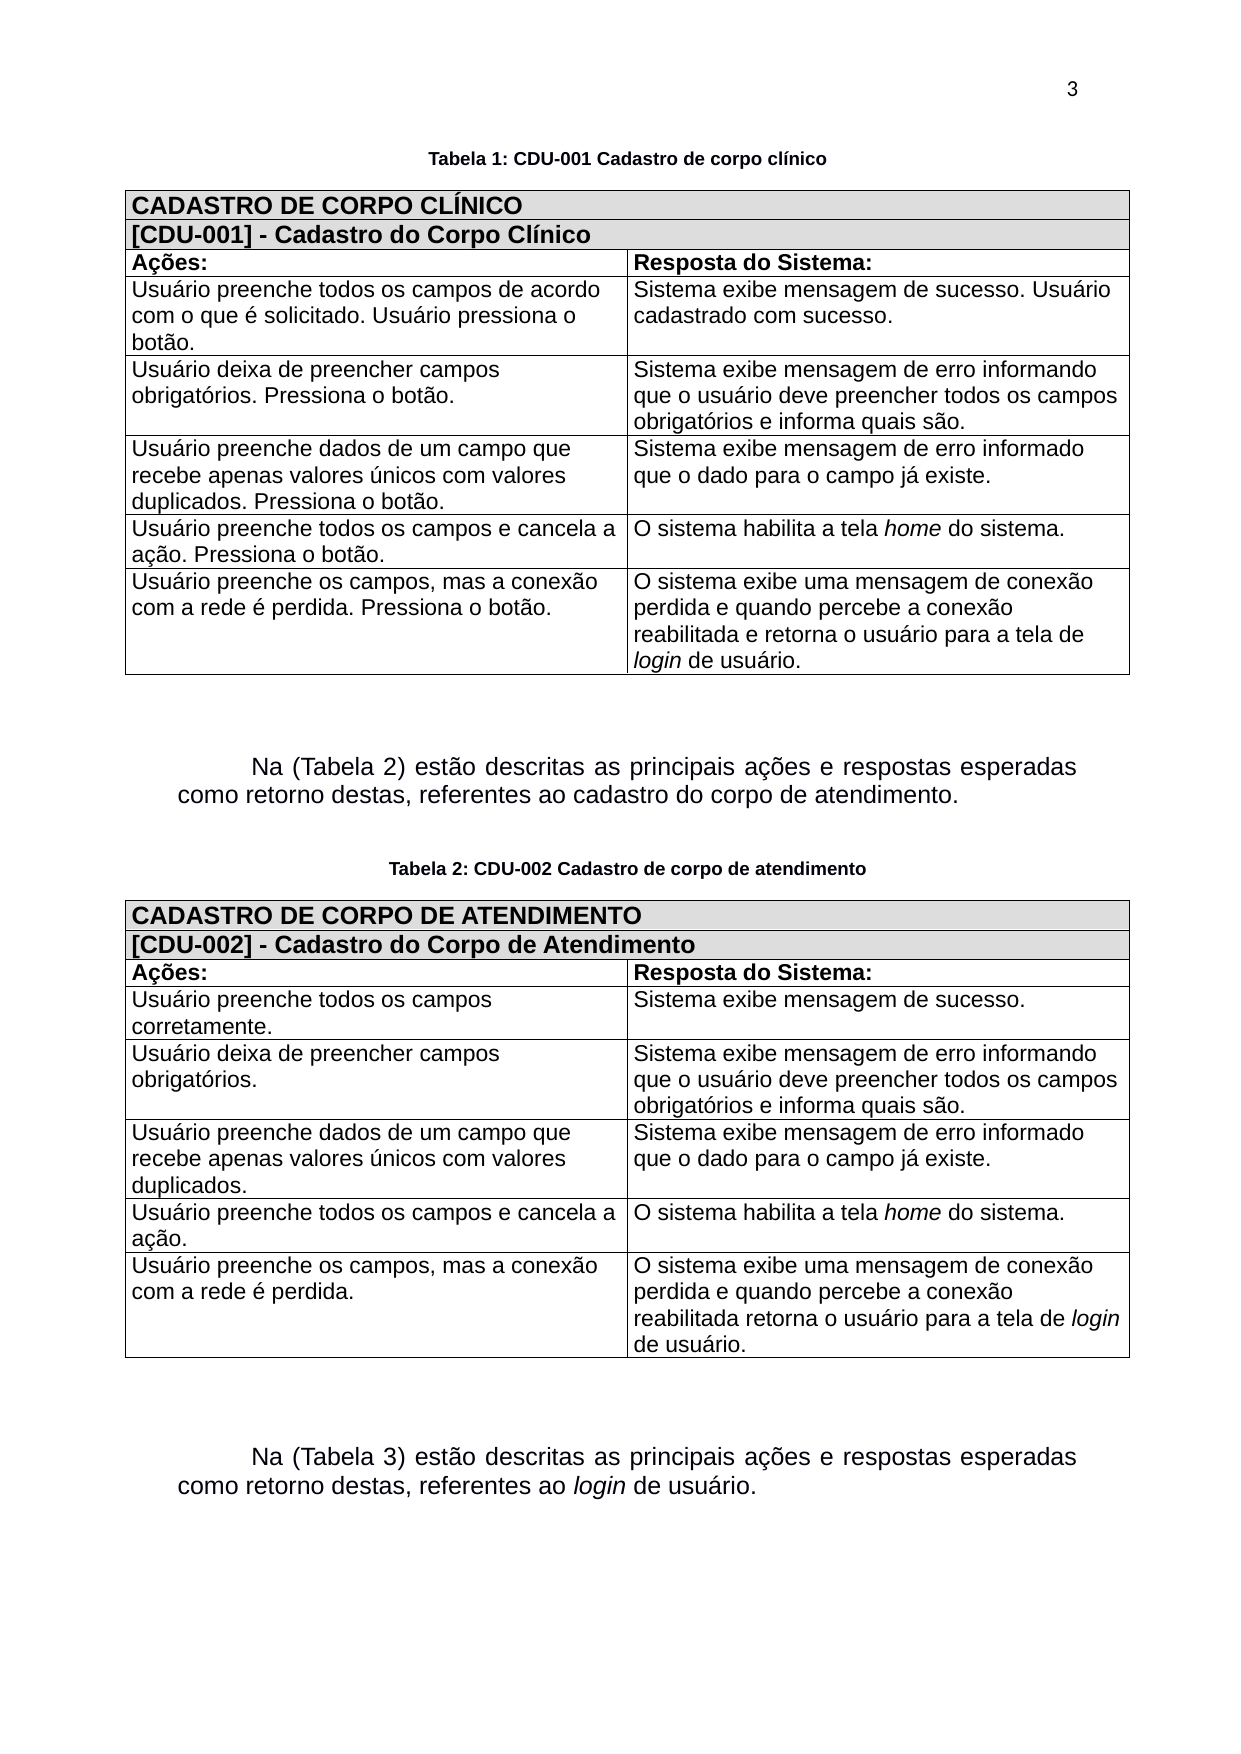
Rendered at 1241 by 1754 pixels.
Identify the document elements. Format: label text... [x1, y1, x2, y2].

table_header CADASTRO DE CORPO DE ATENDIMENTO [126, 901, 1129, 929]
table_cell Ações: [126, 960, 627, 986]
table_cell [CDU-002] - Cadastro do Corpo de Atendimento [126, 931, 1129, 959]
table_cell Sistema exibe mensagem de sucesso. Usuário cadastrado com sucesso. [628, 277, 1129, 355]
table_cell Sistema exibe mensagem de erro informado que o dado para o campo já existe. [628, 1120, 1129, 1198]
table_cell Usuário preenche os campos, mas a conexão com a rede é perdida. [126, 1253, 627, 1357]
table_cell Usuário deixa de preencher campos obrigatórios. [126, 1040, 627, 1118]
table_cell O sistema exibe uma mensagem de conexão perdida e quando percebe a conexão reabilitada e retorna o usuário para a tela de login de usuário. [628, 569, 1129, 673]
table_cell Usuário preenche dados de um campo que recebe apenas valores únicos com valores duplicados. Pressiona o botão. [126, 436, 627, 514]
table_cell Sistema exibe mensagem de erro informando que o usuário deve preencher todos os campos obrigatórios e informa quais são. [628, 356, 1129, 435]
table_cell Resposta do Sistema: [628, 250, 1129, 276]
table_cell Usuário preenche todos os campos de acordo com o que é solicitado. Usuário pressiona o botão. [126, 277, 627, 355]
table_cell Ações: [126, 250, 627, 276]
table_cell Usuário preenche todos os campos e cancela a ação. Pressiona o botão. [126, 515, 627, 567]
text Na (Tabela 2) estão descritas as principais ações e respostas esperadas como retorno destas, referentes ao cadastro do corpo de atendimento. [177, 752, 1078, 809]
table_cell Sistema exibe mensagem de sucesso. [628, 987, 1129, 1039]
table_header CADASTRO DE CORPO CLÍNICO [126, 191, 1129, 219]
table_cell Usuário preenche todos os campos corretamente. [126, 987, 627, 1039]
table_cell Sistema exibe mensagem de erro informando que o usuário deve preencher todos os campos obrigatórios e informa quais são. [628, 1040, 1129, 1118]
text Tabela 1: CDU-001 Cadastro de corpo clínico [177, 148, 1078, 169]
text Tabela 2: CDU-002 Cadastro de corpo de atendimento [177, 858, 1078, 879]
table_cell Usuário preenche todos os campos e cancela a ação. [126, 1199, 627, 1251]
table_cell O sistema habilita a tela home do sistema. [628, 515, 1129, 567]
table_cell Usuário preenche dados de um campo que recebe apenas valores únicos com valores duplicados. [126, 1120, 627, 1198]
table_cell Sistema exibe mensagem de erro informado que o dado para o campo já existe. [628, 436, 1129, 514]
table_cell [CDU-001] - Cadastro do Corpo Clínico [126, 220, 1129, 249]
text Na (Tabela 3) estão descritas as principais ações e respostas esperadas como retorno destas, referentes ao login de usuário. [177, 1442, 1078, 1499]
table_cell O sistema exibe uma mensagem de conexão perdida e quando percebe a conexão reabilitada retorna o usuário para a tela de login de usuário. [628, 1253, 1129, 1357]
table_cell Usuário preenche os campos, mas a conexão com a rede é perdida. Pressiona o botão. [126, 569, 627, 673]
table_cell Resposta do Sistema: [628, 960, 1129, 986]
table_cell Usuário deixa de preencher campos obrigatórios. Pressiona o botão. [126, 356, 627, 435]
table_cell O sistema habilita a tela home do sistema. [628, 1199, 1129, 1251]
